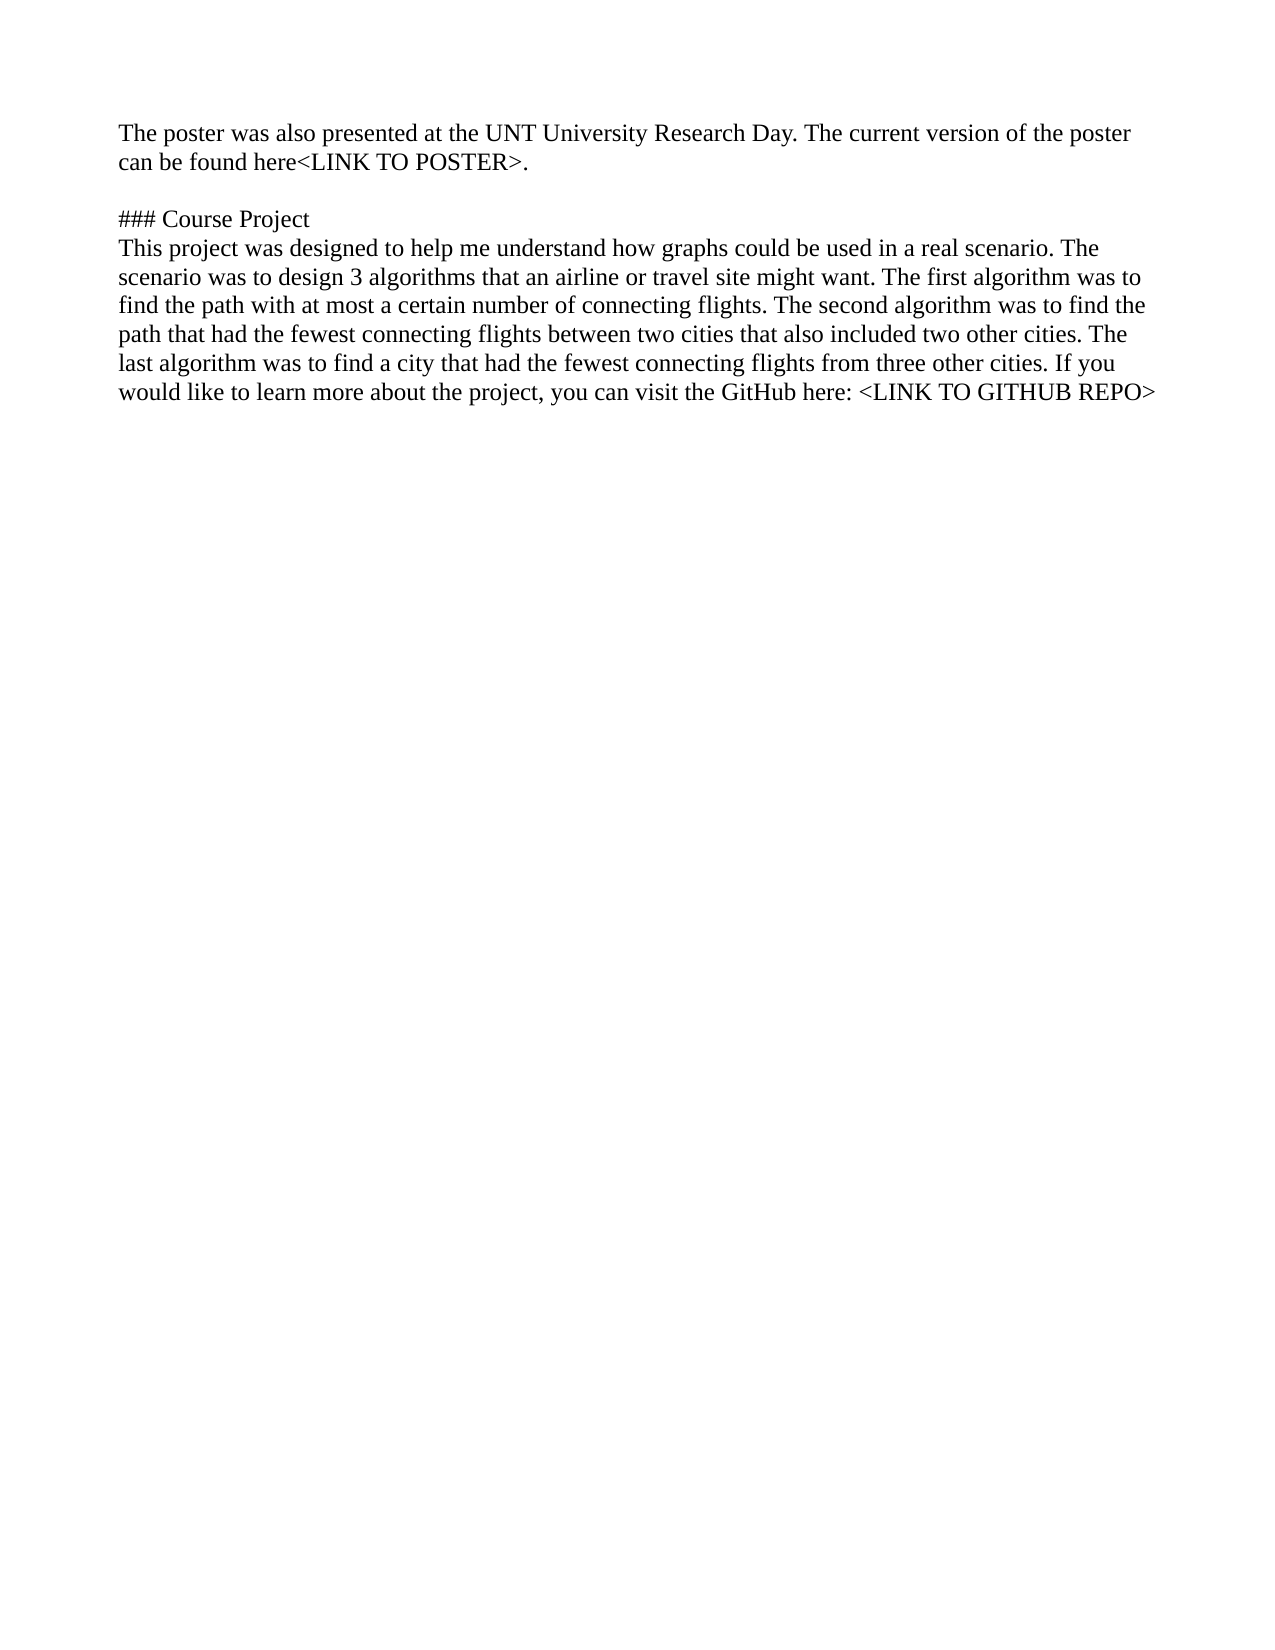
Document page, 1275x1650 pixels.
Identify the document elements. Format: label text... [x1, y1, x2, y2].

text The poster was also presented at the UNT University Research Day. The current version of the poster can be found here<LINK TO POSTER>. [118, 118, 1157, 176]
text ### Course Project [118, 204, 1157, 233]
text This project was designed to help me understand how graphs could be used in a real scenario. The scenario was to design 3 algorithms that an airline or travel site might want. The first algorithm was to find the path with at most a certain number of connecting flights. The second algorithm was to find the path that had the fewest connecting flights between two cities that also included two other cities. The last algorithm was to find a city that had the fewest connecting flights from three other cities. If you would like to learn more about the project, you can visit the GitHub here: <LINK TO GITHUB REPO> [118, 233, 1157, 406]
